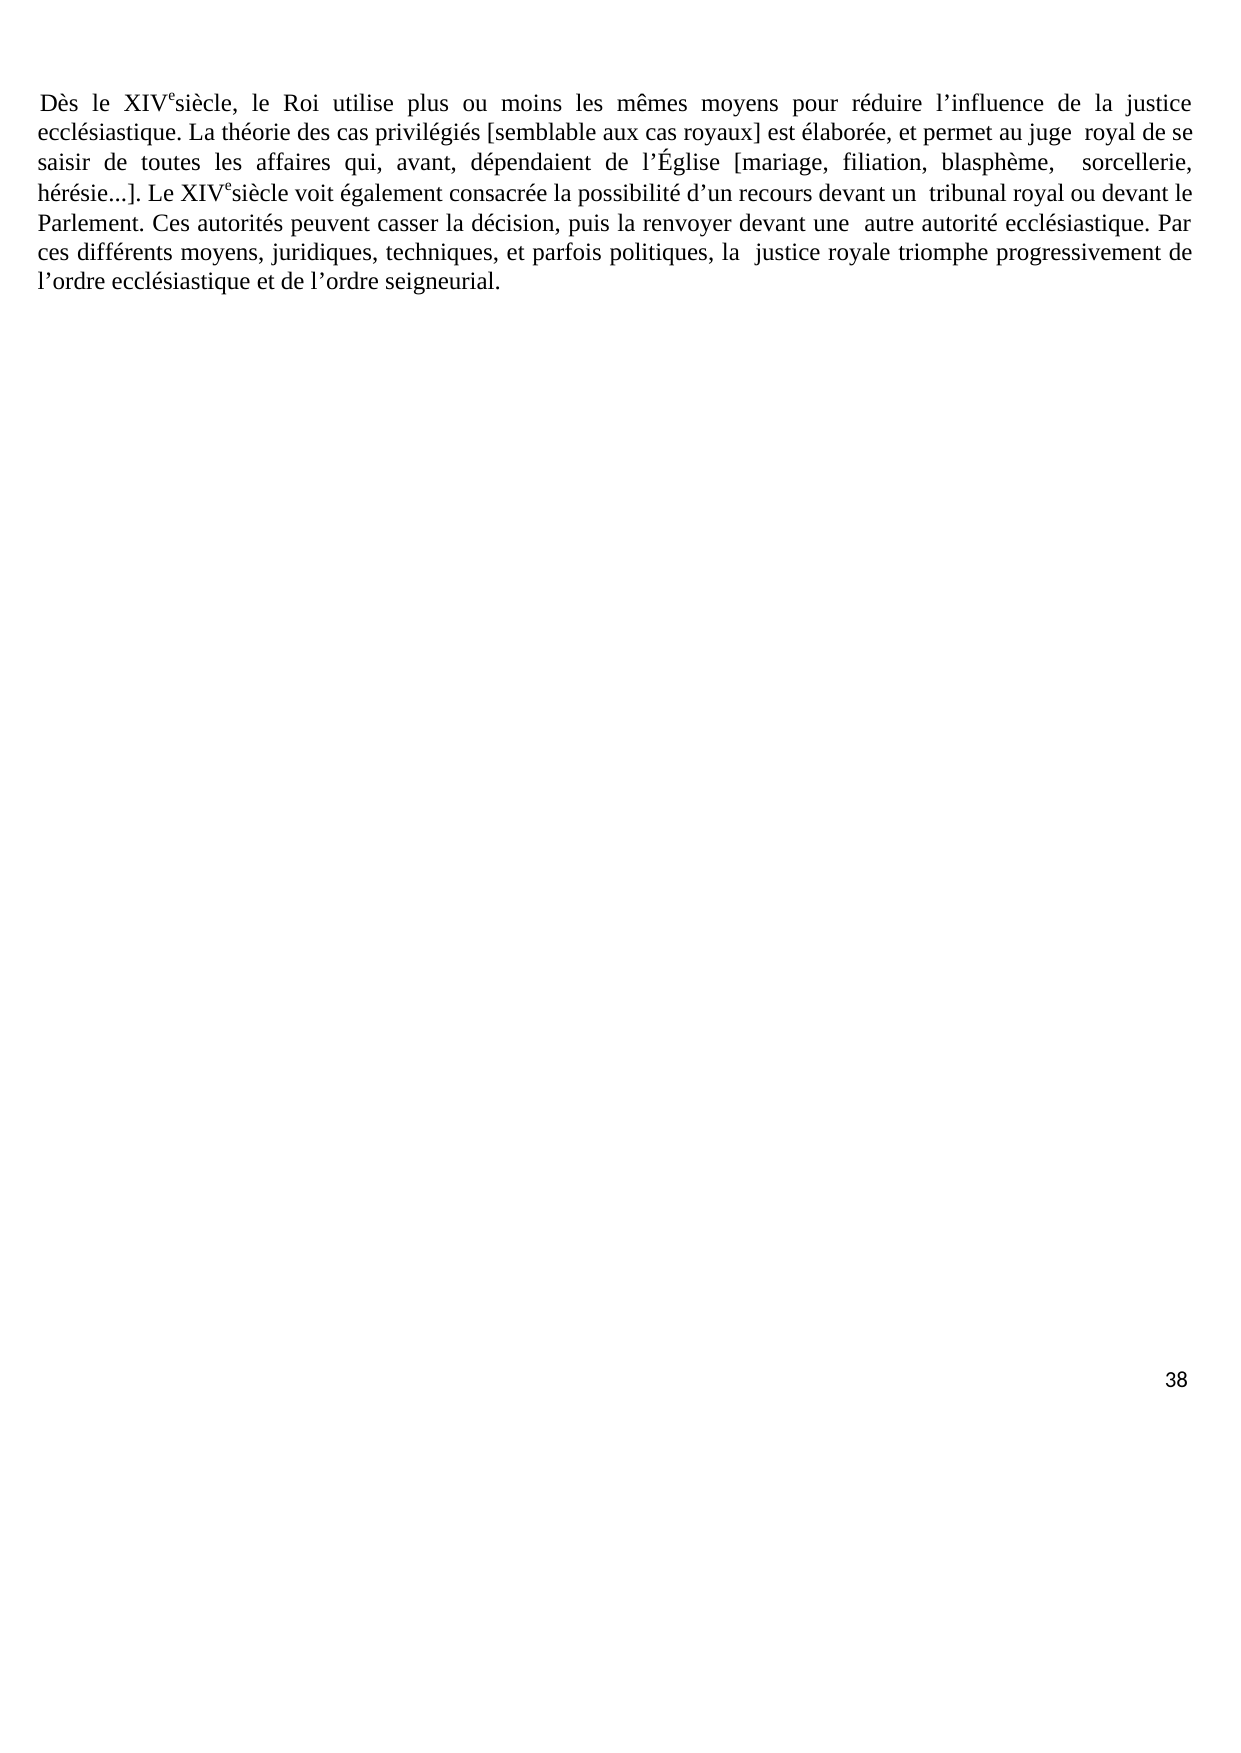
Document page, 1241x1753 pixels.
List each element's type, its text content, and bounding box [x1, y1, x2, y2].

text Dès le XIVesiècle, le Roi utilise plus ou moins les mêmes moyens pour réduire l’influence de la justice ecclésiastique. La théorie des cas privilégiés [semblable aux cas royaux] est élaborée, et permet au juge royal de se saisir de toutes les affaires qui, avant, dépendaient de l’Église [mariage, filiation, blasphème, sorcellerie, hérésie...]. Le XIVesiècle voit également consacrée la possibilité d’un recours devant un tribunal royal ou devant le Parlement. Ces autorités peuvent casser la décision, puis la renvoyer devant une autre autorité ecclésiastique. Par ces différents moyens, juridiques, techniques, et parfois politiques, la justice royale triomphe progressivement de l’ordre ecclésiastique et de l’ordre seigneurial. [37, 86, 1193, 295]
text 38 [36, 1365, 1188, 1393]
